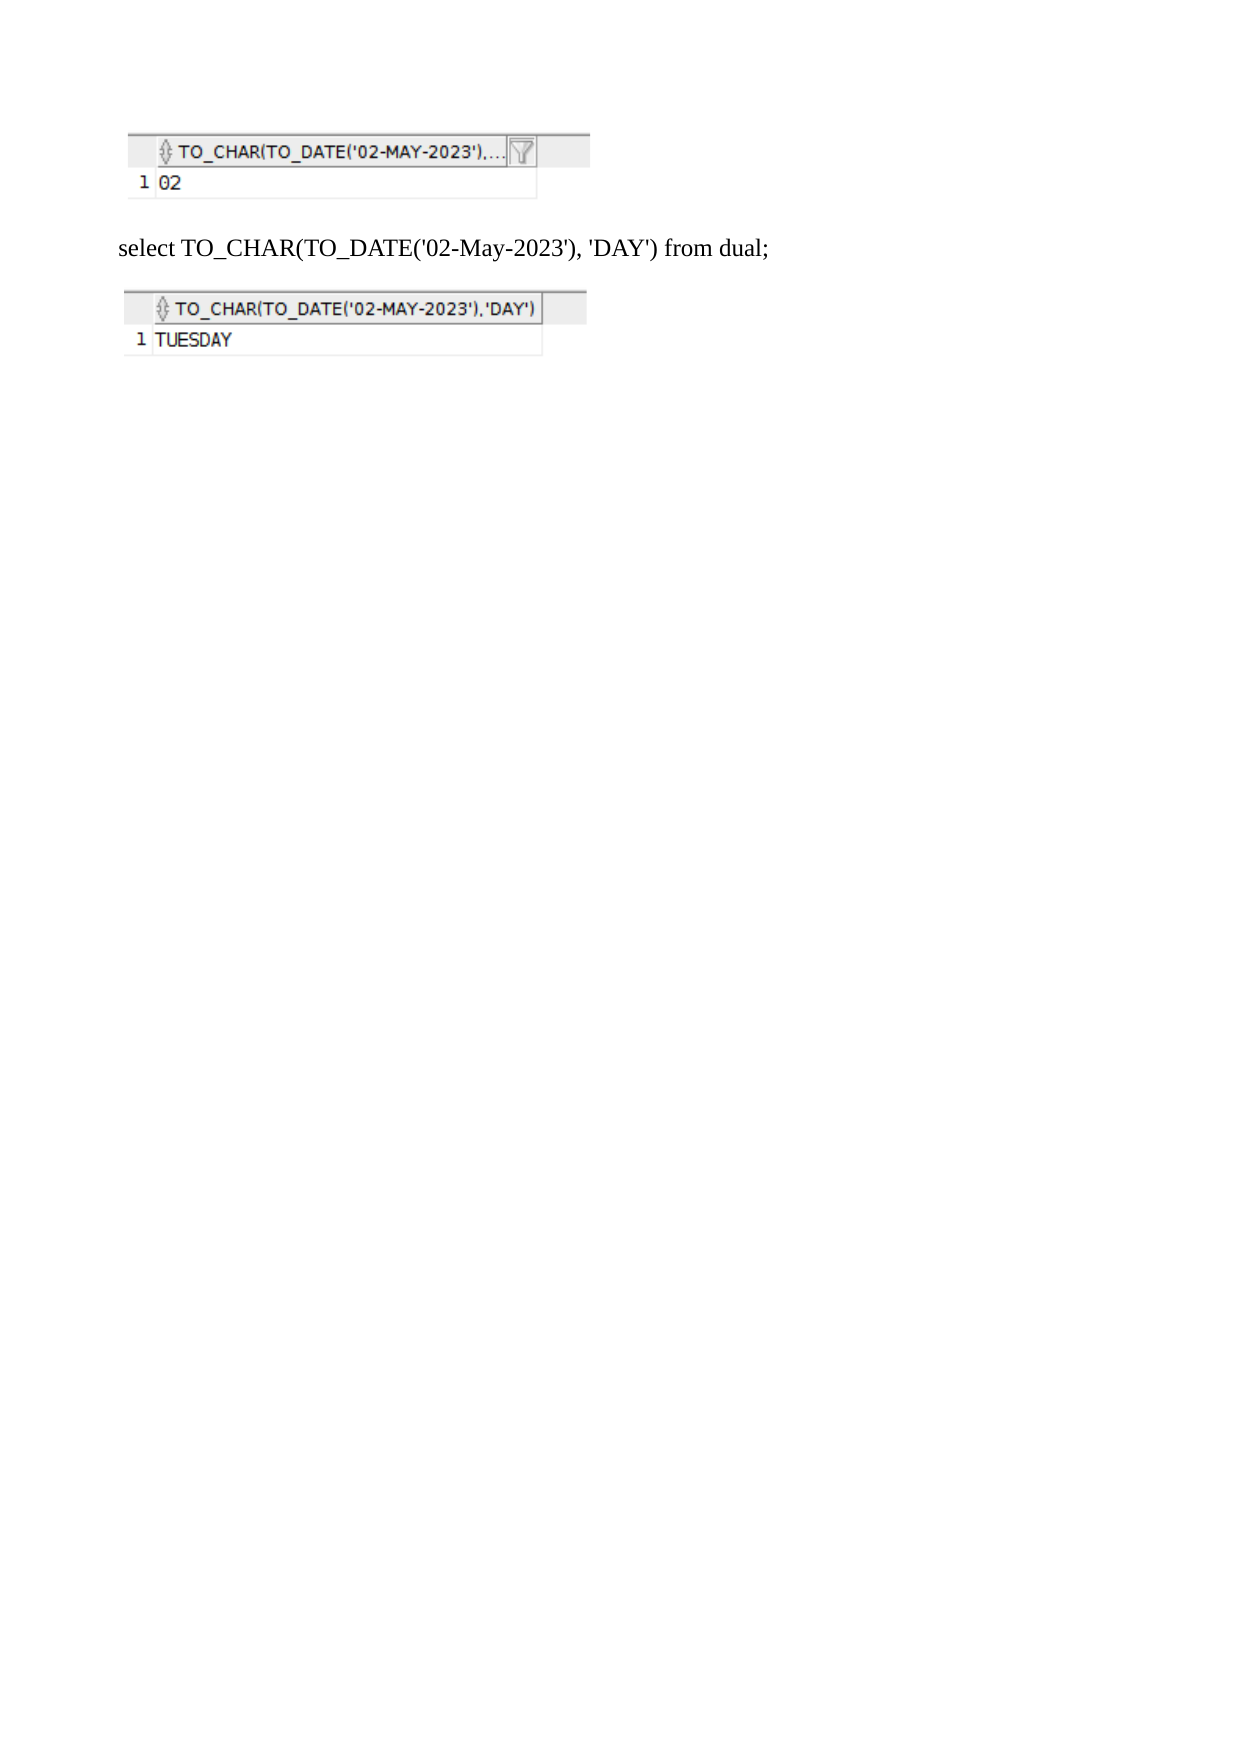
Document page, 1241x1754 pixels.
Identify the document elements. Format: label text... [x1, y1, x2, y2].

picture [124, 287, 587, 369]
text select TO_CHAR(TO_DATE('02-May-2023'), 'DAY') from dual; [118, 233, 1122, 262]
picture [127, 130, 591, 212]
